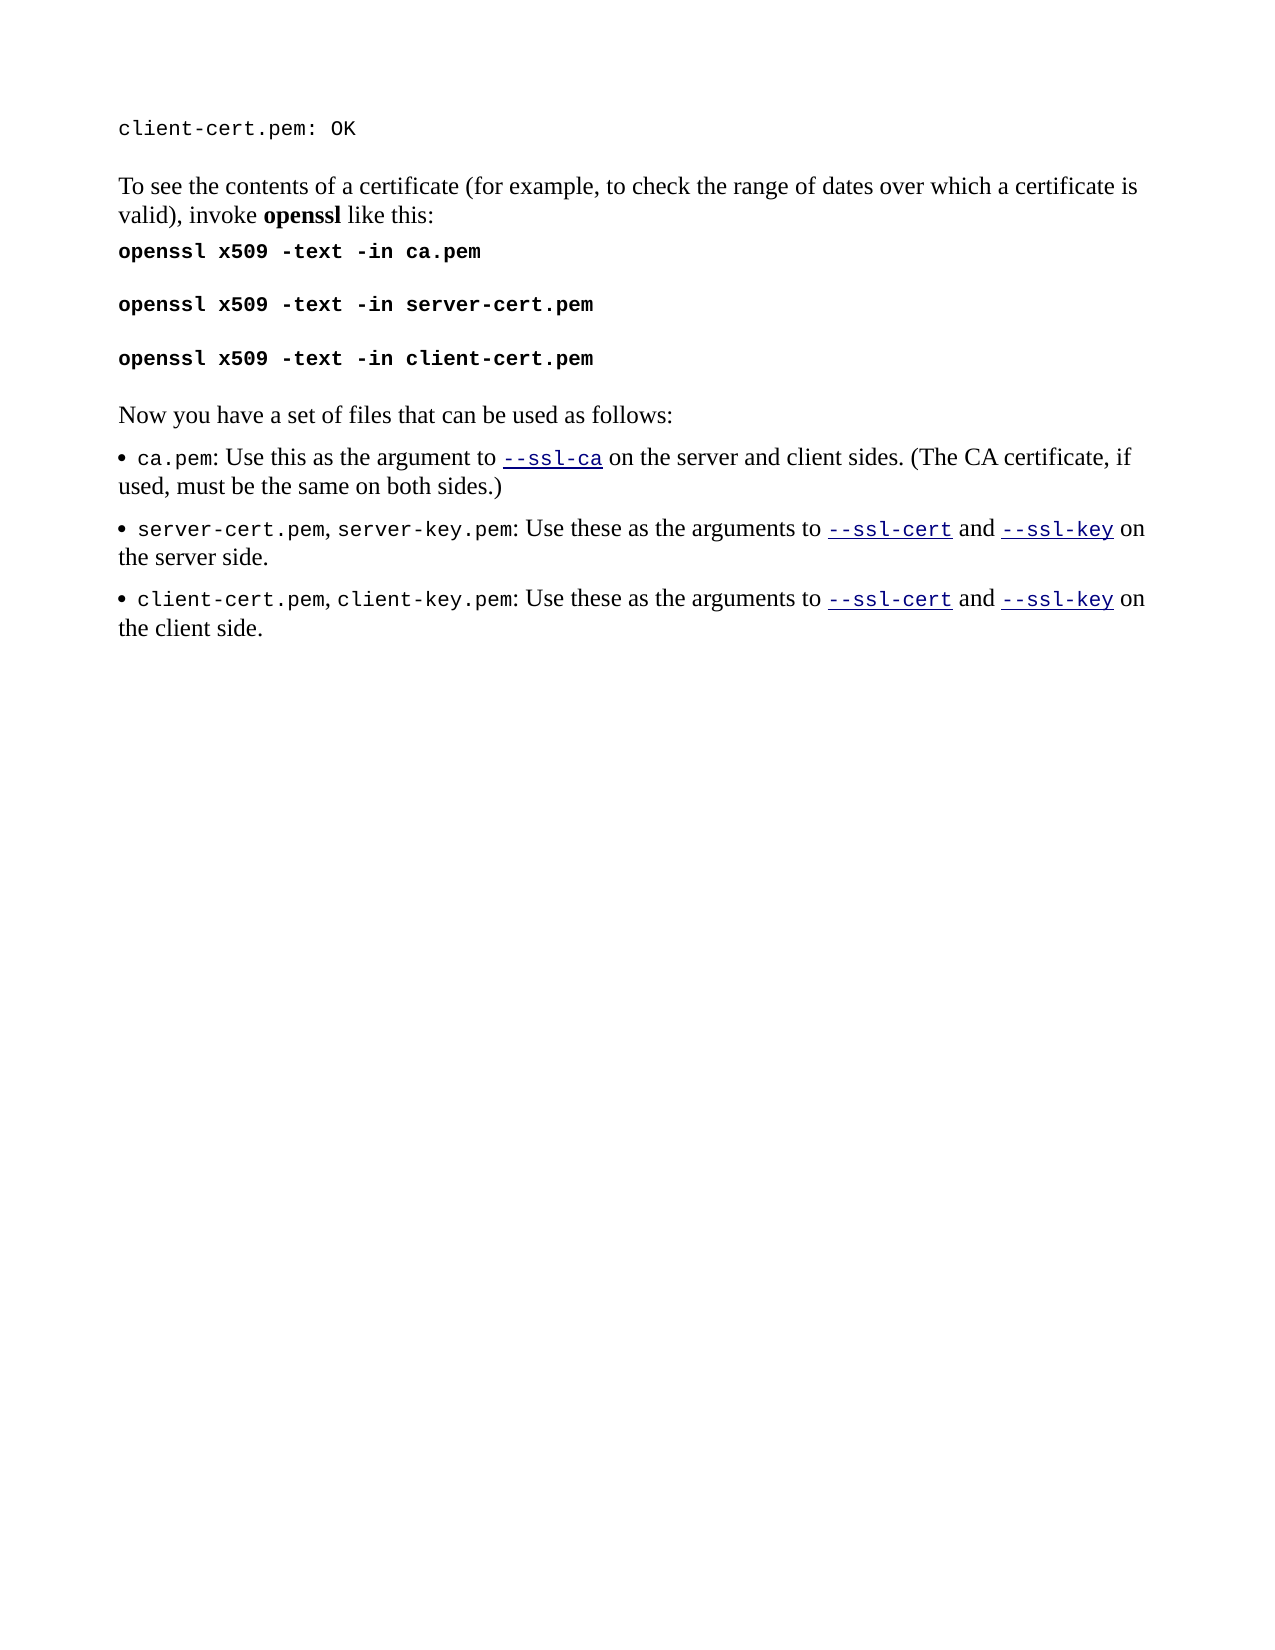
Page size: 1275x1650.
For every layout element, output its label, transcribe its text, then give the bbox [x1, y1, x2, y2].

text · ca.pem: Use this as the argument to --ssl-ca on the server and client sides. (The CA certificate, if used, must be the same on both sides.) [118, 442, 1157, 500]
text openssl x509 -text -in client-cert.pem [118, 347, 1157, 371]
text openssl x509 -text -in ca.pem [118, 241, 1157, 265]
text client-cert.pem: OK [118, 118, 1157, 142]
text · server-cert.pem, server-key.pem: Use these as the arguments to --ssl-cert and --ssl-key on the server side. [118, 513, 1157, 571]
text Now you have a set of files that can be used as follows: [118, 401, 1157, 429]
text · client-cert.pem, client-key.pem: Use these as the arguments to --ssl-cert and --ssl-key on the client side. [118, 583, 1157, 642]
text To see the contents of a certificate (for example, to check the range of dates over which a certificate is valid), invoke openssl like this: [118, 171, 1157, 229]
text openssl x509 -text -in server-cert.pem [118, 294, 1157, 318]
